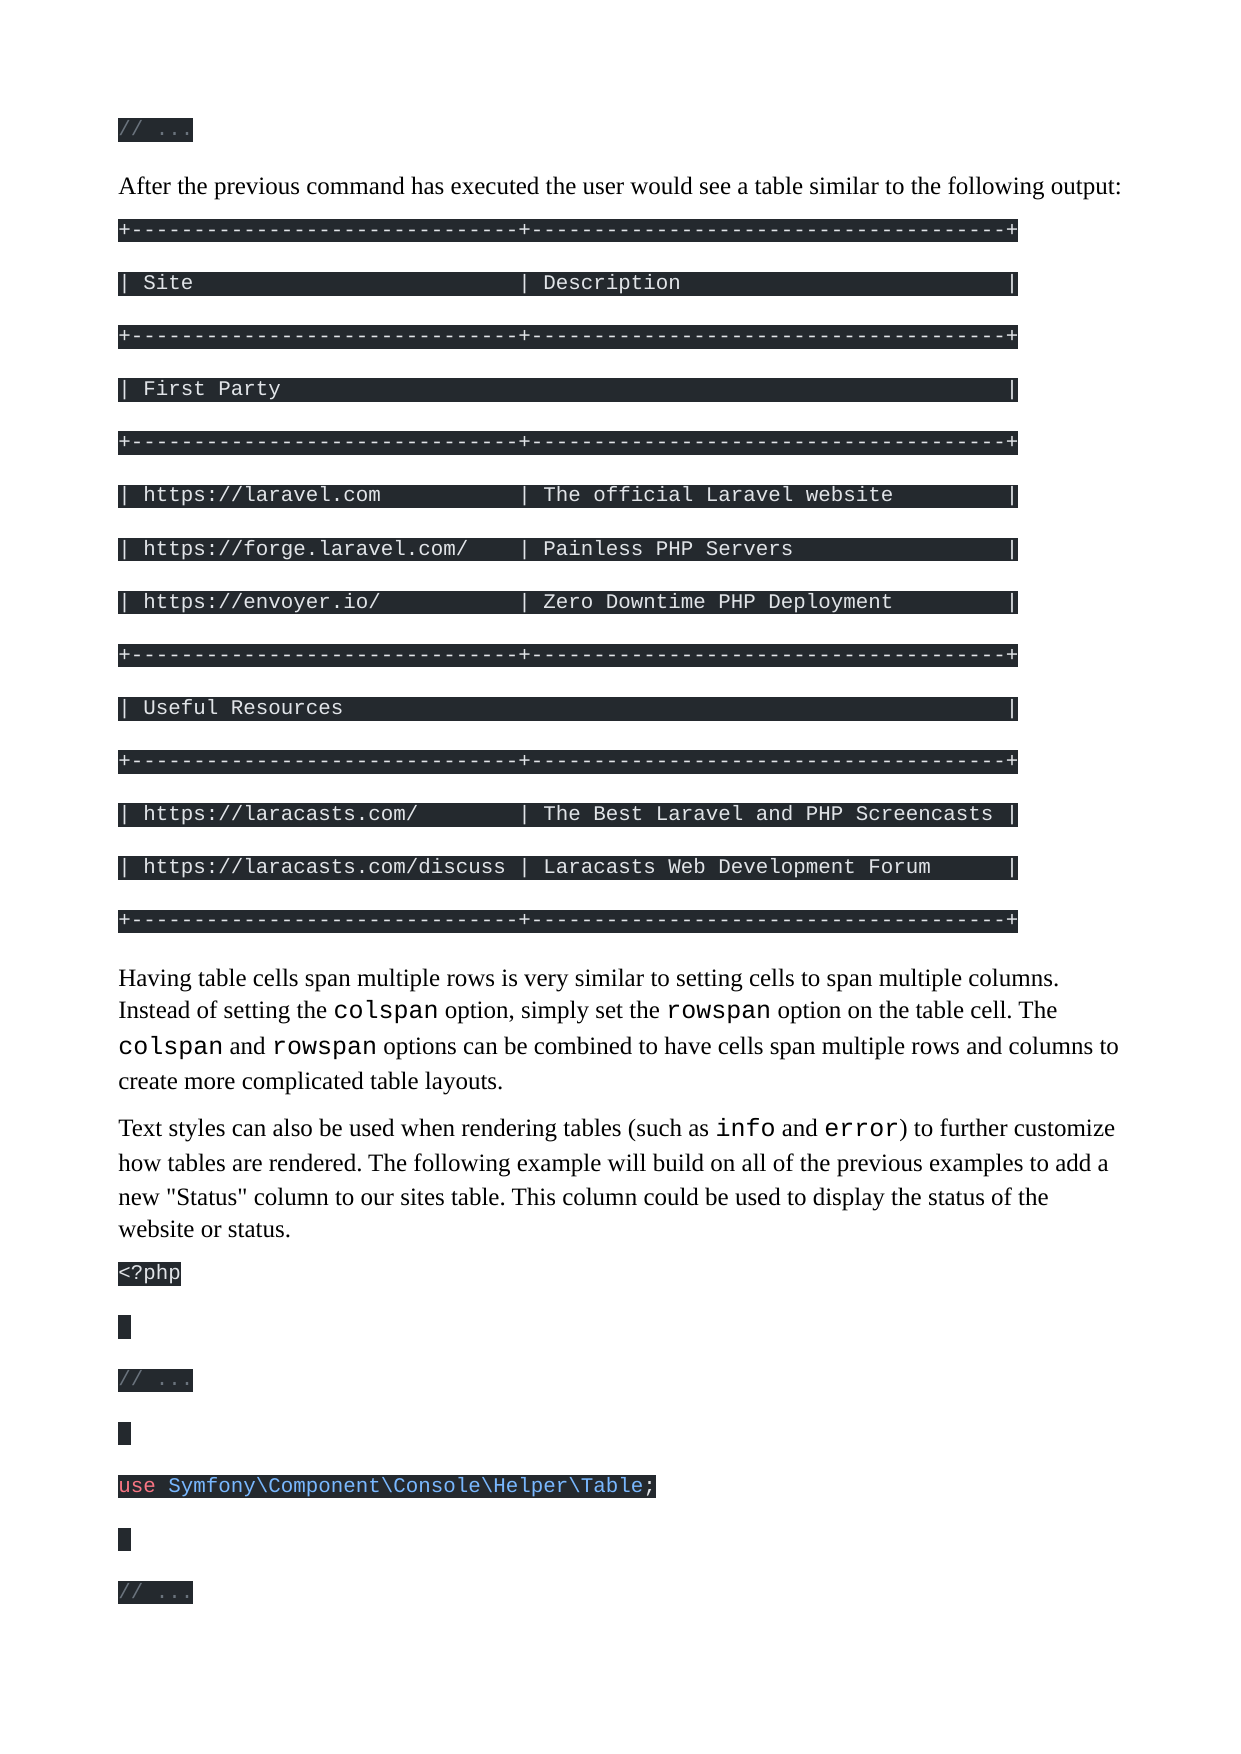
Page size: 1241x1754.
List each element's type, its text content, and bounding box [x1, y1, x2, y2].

text use Symfony\Component\Console\Helper\Table; [118, 1475, 1122, 1498]
text +-------------------------------+--------------------------------------+ [118, 219, 1122, 242]
text // ... [118, 1368, 1122, 1392]
text <?php [118, 1262, 1122, 1286]
text // ... [118, 1581, 1122, 1604]
text | https://laracasts.com/discuss | Laracasts Web Development Forum | [118, 856, 1122, 880]
text Having table cells span multiple rows is very similar to setting cells to span multiple columns. Instead of setting the colspan option, simply set the rowspan option on the table cell. The colspan and rowspan options can be combined to have cells span multiple rows and columns to create more complicated table layouts. [118, 963, 1122, 1094]
text +-------------------------------+--------------------------------------+ [118, 431, 1122, 455]
text | First Party | [118, 378, 1122, 402]
text After the previous command has executed the user would see a table similar to the following output: [118, 171, 1122, 200]
text +-------------------------------+--------------------------------------+ [118, 909, 1122, 933]
text | Useful Resources | [118, 697, 1122, 721]
text +-------------------------------+--------------------------------------+ [118, 750, 1122, 774]
text // ... [118, 118, 1122, 142]
text Text styles can also be used when rendering tables (such as info and error) to further customize how tables are rendered. The following example will build on all of the previous examples to add a new "Status" column to our sites table. This column could be used to display the status of the website or status. [118, 1113, 1122, 1243]
text | https://forge.laravel.com/ | Painless PHP Servers | [118, 538, 1122, 561]
text | https://laravel.com | The official Laravel website | [118, 484, 1122, 508]
text | https://envoyer.io/ | Zero Downtime PHP Deployment | [118, 591, 1122, 614]
text +-------------------------------+--------------------------------------+ [118, 325, 1122, 349]
text | Site | Description | [118, 272, 1122, 296]
text | https://laracasts.com/ | The Best Laravel and PHP Screencasts | [118, 803, 1122, 827]
text +-------------------------------+--------------------------------------+ [118, 644, 1122, 667]
